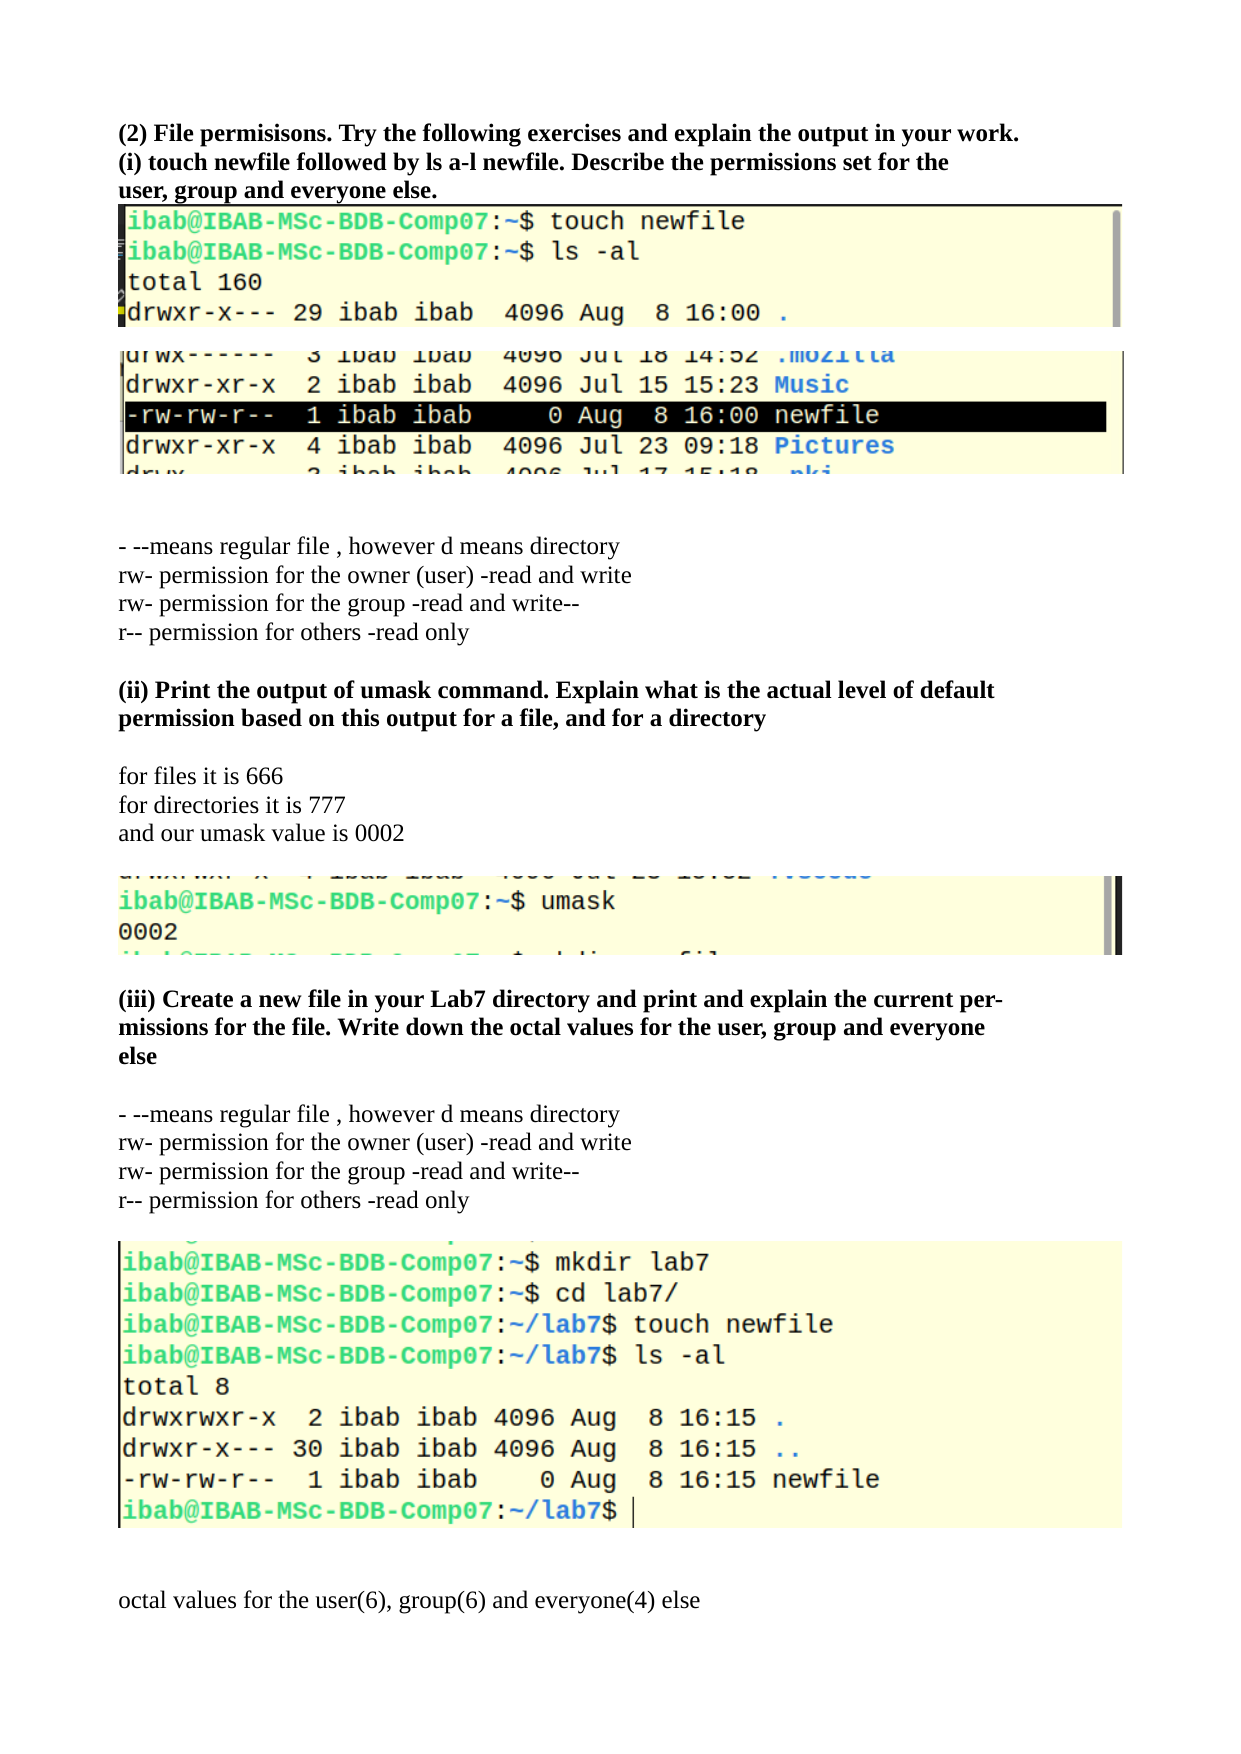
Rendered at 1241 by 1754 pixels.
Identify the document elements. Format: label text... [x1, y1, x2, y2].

text octal values for the user(6), group(6) and everyone(4) else [118, 1585, 1122, 1614]
text for directories it is 777 [118, 790, 1122, 818]
text and our umask value is 0002 [118, 818, 1122, 847]
text - --means regular file , however d means directory [118, 1099, 1122, 1127]
picture [118, 876, 1123, 955]
picture [118, 1241, 1123, 1528]
text user, group and everyone else. [118, 176, 1122, 204]
text missions for the file. Write down the octal values for the user, group and everyone [118, 1012, 1122, 1041]
text (ii) Print the output of umask command. Explain what is the actual level of default [118, 675, 1122, 703]
text r-- permission for others -read only [118, 1185, 1122, 1214]
picture [118, 204, 1123, 327]
text - --means regular file , however d means directory [118, 531, 1122, 560]
picture [119, 351, 1124, 474]
text rw- permission for the owner (user) -read and write [118, 1127, 1122, 1156]
text rw- permission for the owner (user) -read and write [118, 560, 1122, 588]
text (iii) Create a new file in your Lab7 directory and print and explain the current per- [118, 984, 1122, 1012]
text permission based on this output for a file, and for a directory [118, 703, 1122, 732]
text (i) touch newfile followed by ls a-l newfile. Describe the permissions set for the [118, 147, 1122, 176]
text r-- permission for others -read only [118, 617, 1122, 646]
text (2) File permisisons. Try the following exercises and explain the output in your work. [118, 118, 1122, 147]
text else [118, 1041, 1122, 1070]
text for files it is 666 [118, 761, 1122, 790]
text rw- permission for the group -read and write-- [118, 588, 1122, 617]
text rw- permission for the group -read and write-- [118, 1156, 1122, 1185]
